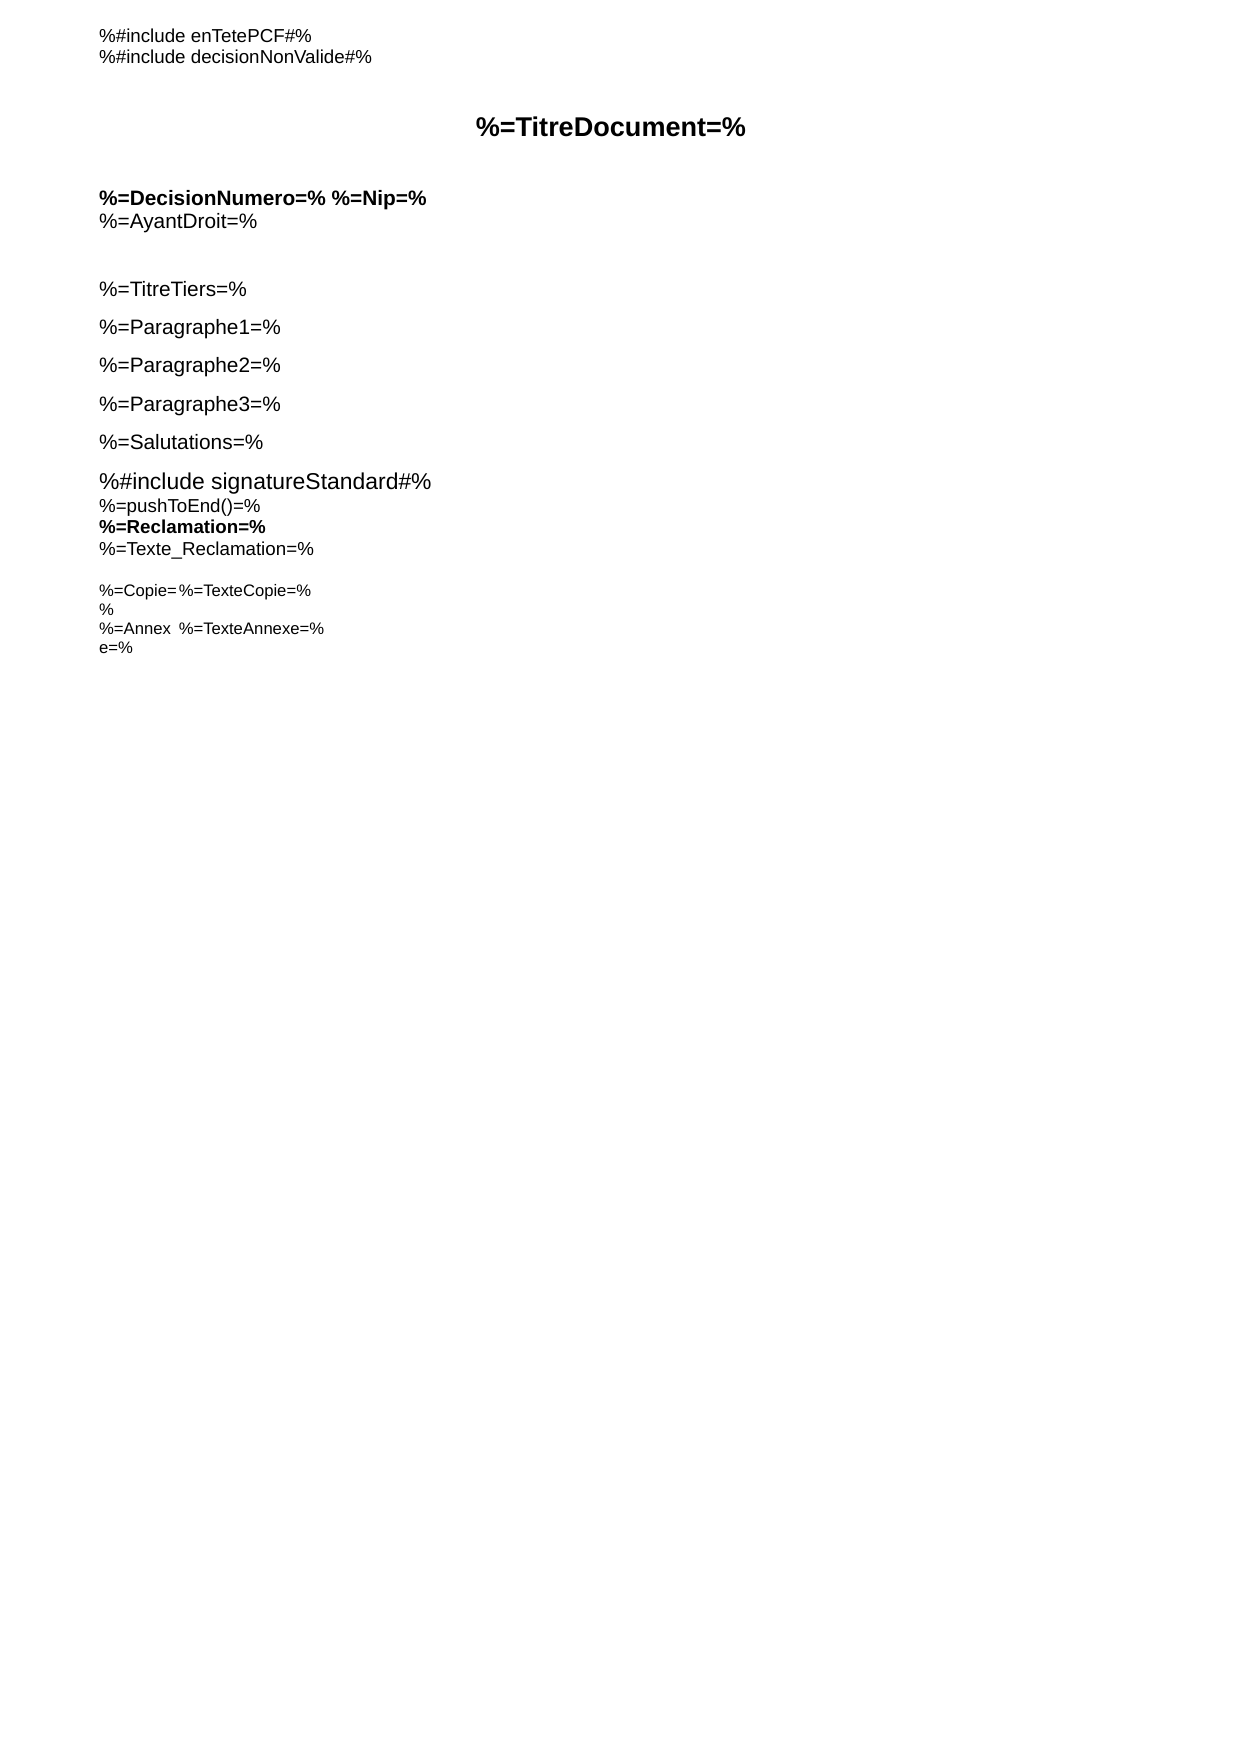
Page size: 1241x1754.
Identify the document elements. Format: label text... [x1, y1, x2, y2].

text %=Paragraphe3=% [99, 391, 1122, 415]
text %=Salutations=% [99, 430, 1122, 454]
text %=Paragraphe2=% [99, 353, 1122, 377]
text %=Paragraphe1=% [99, 315, 1122, 339]
text %=TitreDocument=% [99, 111, 1122, 142]
text %=DecisionNumero=% %=Nip=% [99, 185, 1122, 209]
table_header %=Annexe=% [99, 619, 178, 657]
text %=Reclamation=% [99, 516, 1122, 538]
text %=Texte_Reclamation=% [99, 538, 1122, 559]
text %=pushToEnd()=% [99, 494, 1122, 516]
text %=TitreTiers=% [99, 276, 1122, 300]
table_header %=Copie=% [99, 581, 178, 619]
table_header %=TexteCopie=% [179, 581, 1122, 619]
text %#include enTetePCF#% [99, 25, 1122, 46]
text %#include decisionNonValide#% [99, 46, 1122, 68]
text %#include signatureStandard#% [99, 468, 1122, 494]
table_header %=TexteAnnexe=% [179, 619, 1122, 657]
text %=AyantDroit=% [99, 209, 1122, 233]
